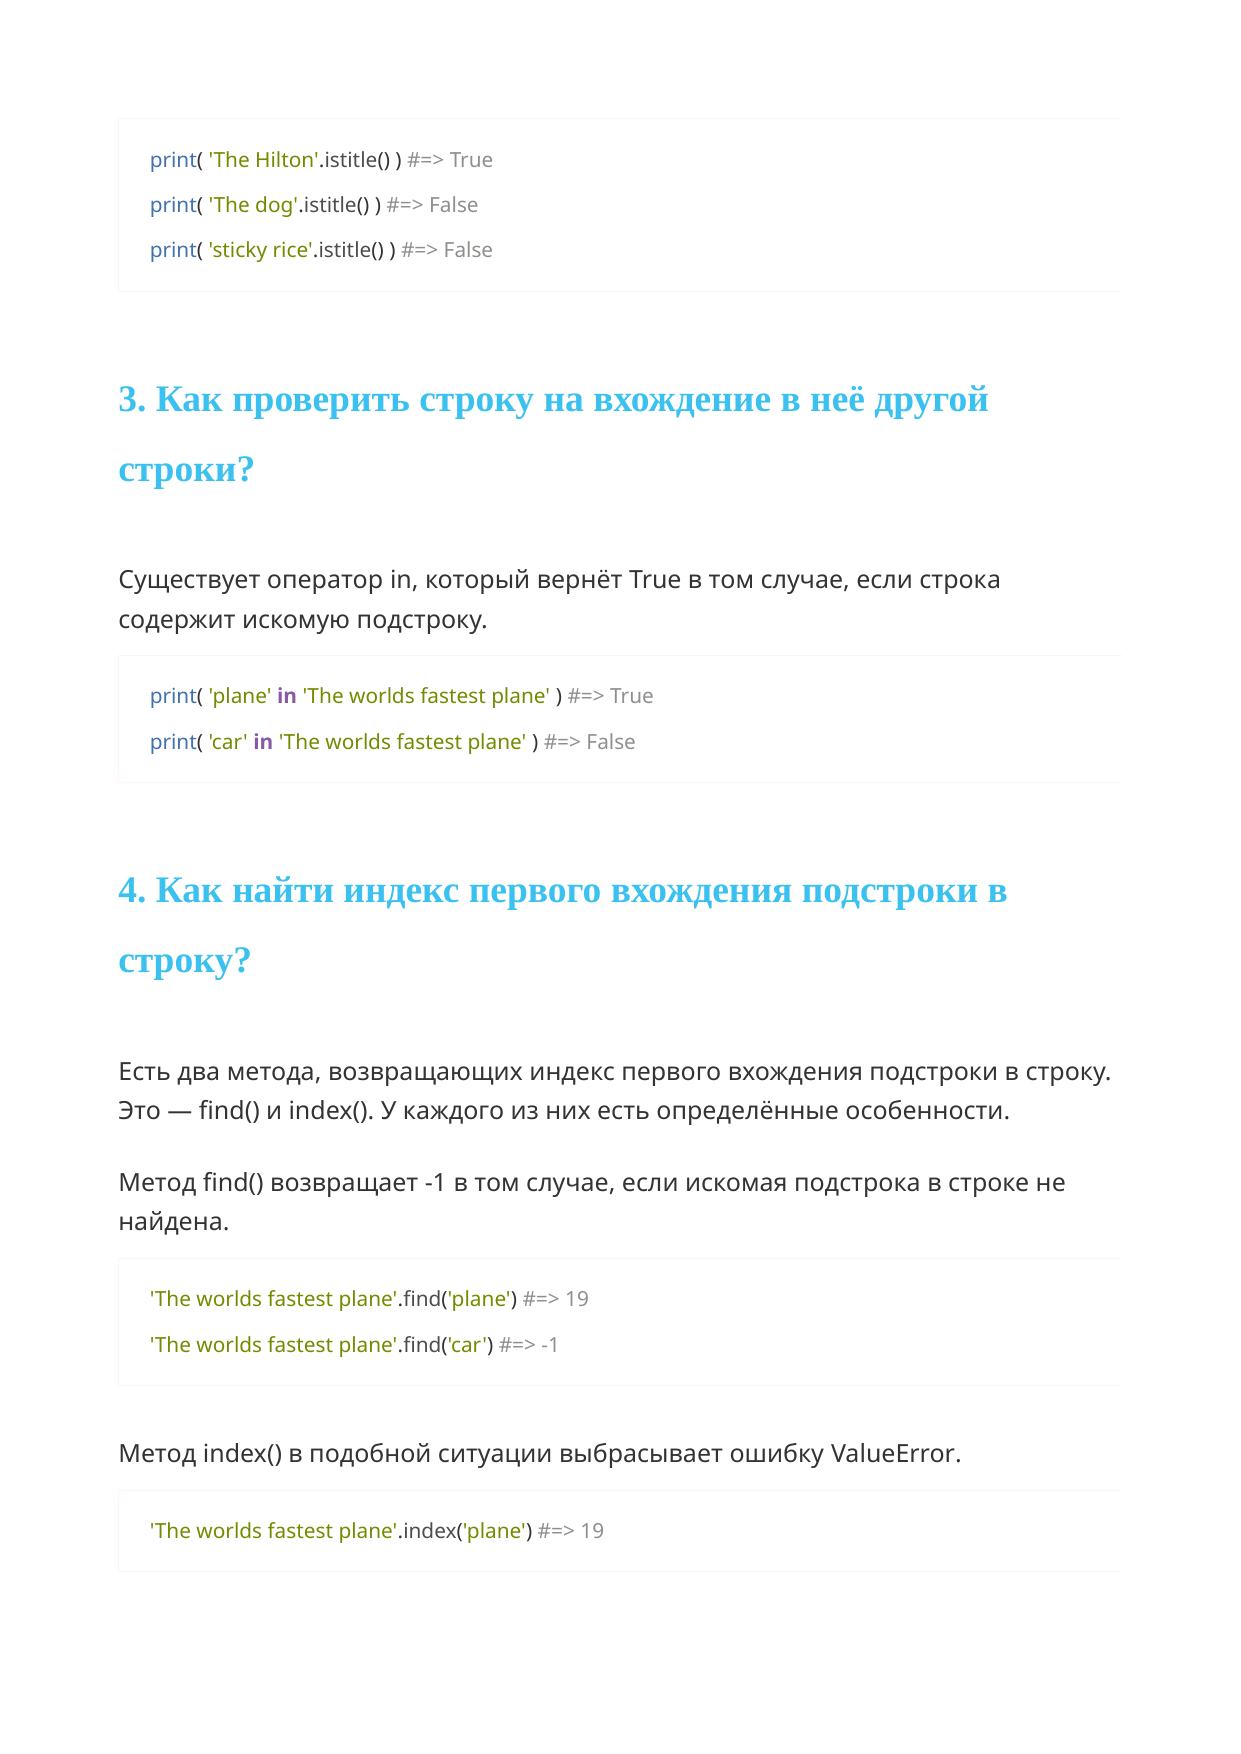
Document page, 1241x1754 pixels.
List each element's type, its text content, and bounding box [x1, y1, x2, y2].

subtitle 3. Как проверить строку на вхождение в неё другой строки? [118, 376, 1122, 489]
text print( 'plane' in 'The worlds fastest plane' ) #=> True [119, 656, 1122, 700]
text 'The worlds fastest plane'.find('plane') #=> 19 [119, 1259, 1122, 1303]
text 'The worlds fastest plane'.find('car') #=> -1 [119, 1303, 1122, 1385]
text print( 'The dog'.istitle() ) #=> False [119, 163, 1122, 209]
text print( 'The Hilton'.istitle() ) #=> True [119, 119, 1122, 163]
text Существует оператор in, который вернёт True в том случае, если строка содержит искомую подстроку. [118, 528, 1122, 635]
text print( 'sticky rice'.istitle() ) #=> False [119, 209, 1122, 291]
text 'The worlds fastest plane'.index('plane') #=> 19 [119, 1491, 1122, 1571]
text Есть два метода, возвращающих индекс первого вхождения подстроки в строку. Это — find() и index(). У каждого из них есть определённые особенности. Метод find() возвращает -1 в том случае, если искомая подстрока в строке не найдена. [118, 1020, 1122, 1238]
text Метод index() в подобной ситуации выбрасывает ошибку ValueError. [118, 1402, 1122, 1470]
text print( 'car' in 'The worlds fastest plane' ) #=> False [119, 700, 1122, 782]
subtitle 4. Как найти индекс первого вхождения подстроки в строку? [118, 868, 1122, 981]
